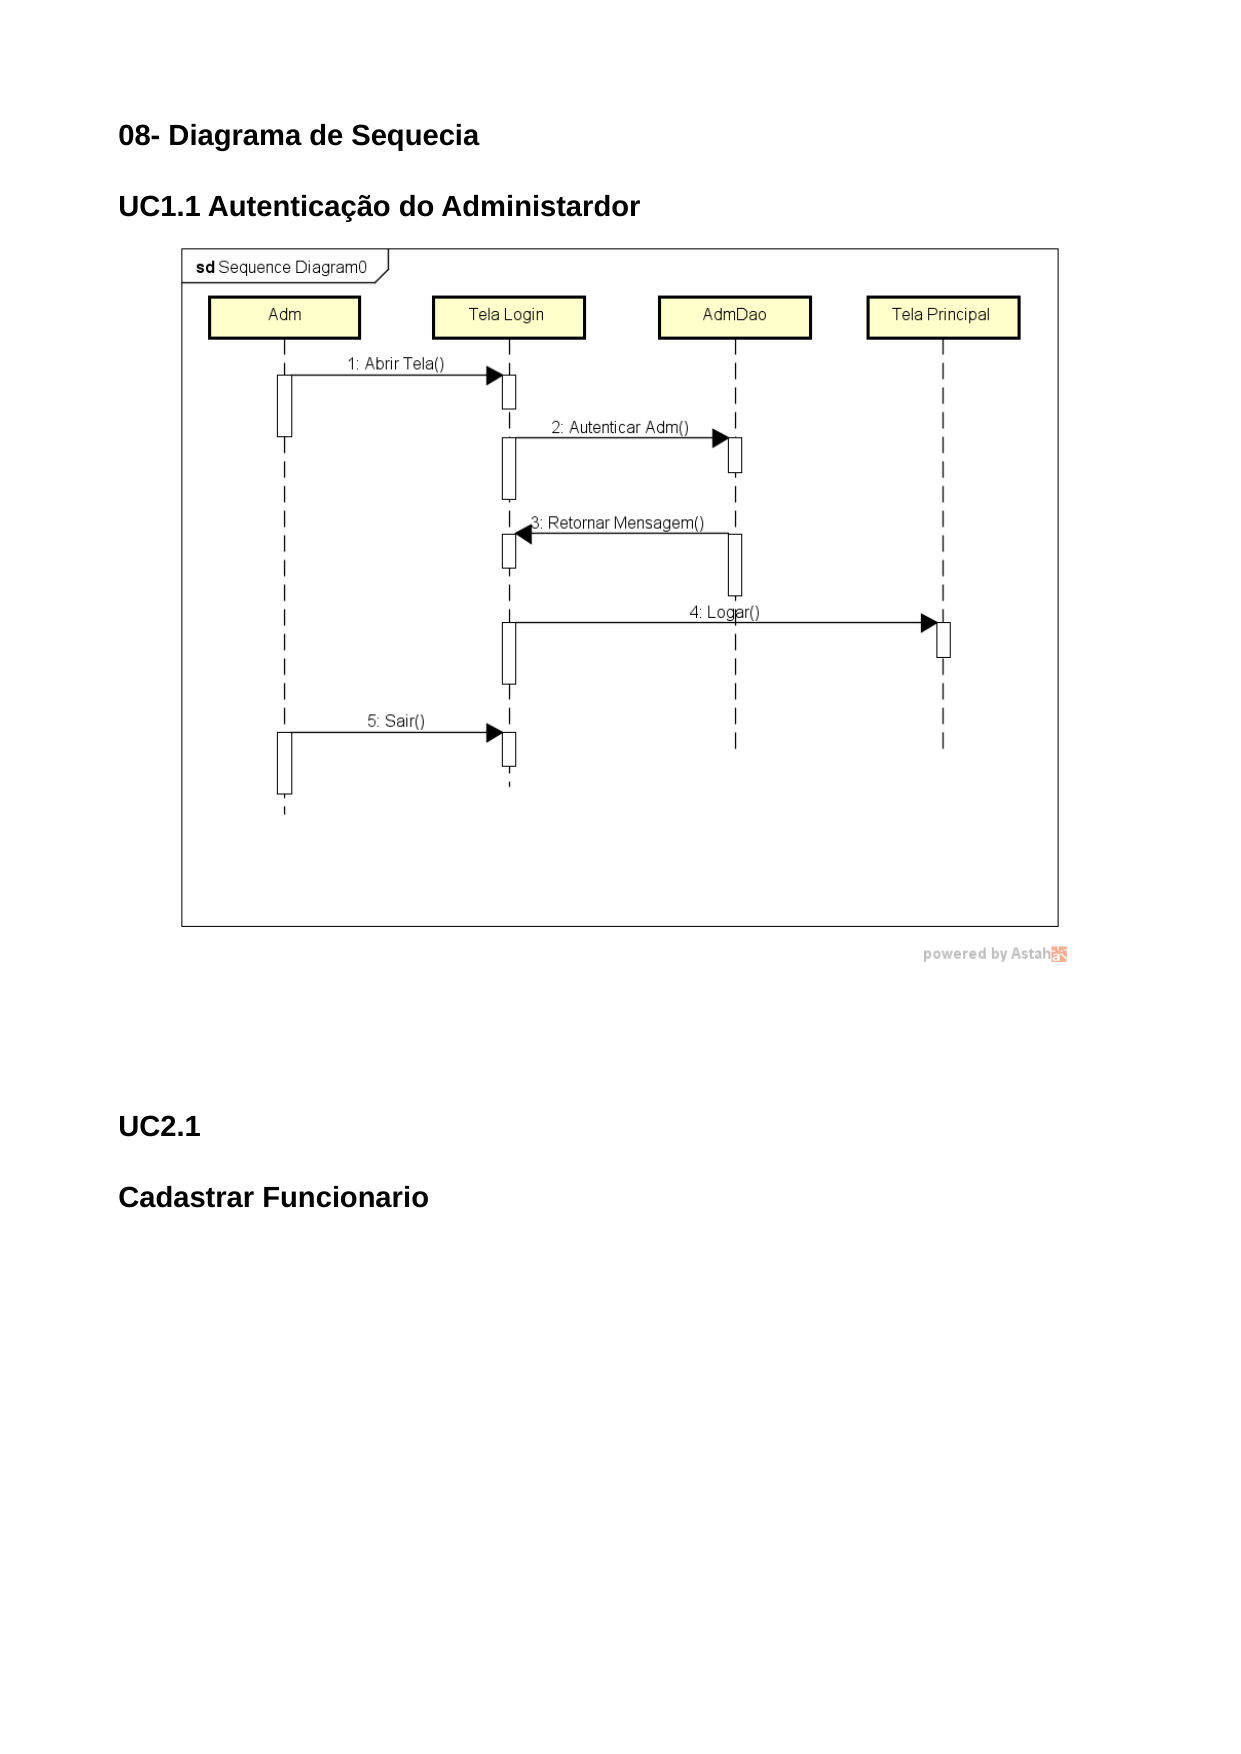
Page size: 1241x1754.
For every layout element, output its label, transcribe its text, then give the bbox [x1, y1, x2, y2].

subtitle UC2.1 [118, 1109, 1122, 1142]
subtitle Cadastrar Funcionario [118, 1180, 1122, 1213]
subtitle 08- Diagrama de Sequecia [118, 118, 1122, 152]
subtitle UC1.1 Autenticação do Administardor [118, 189, 1122, 223]
picture [168, 235, 1072, 967]
